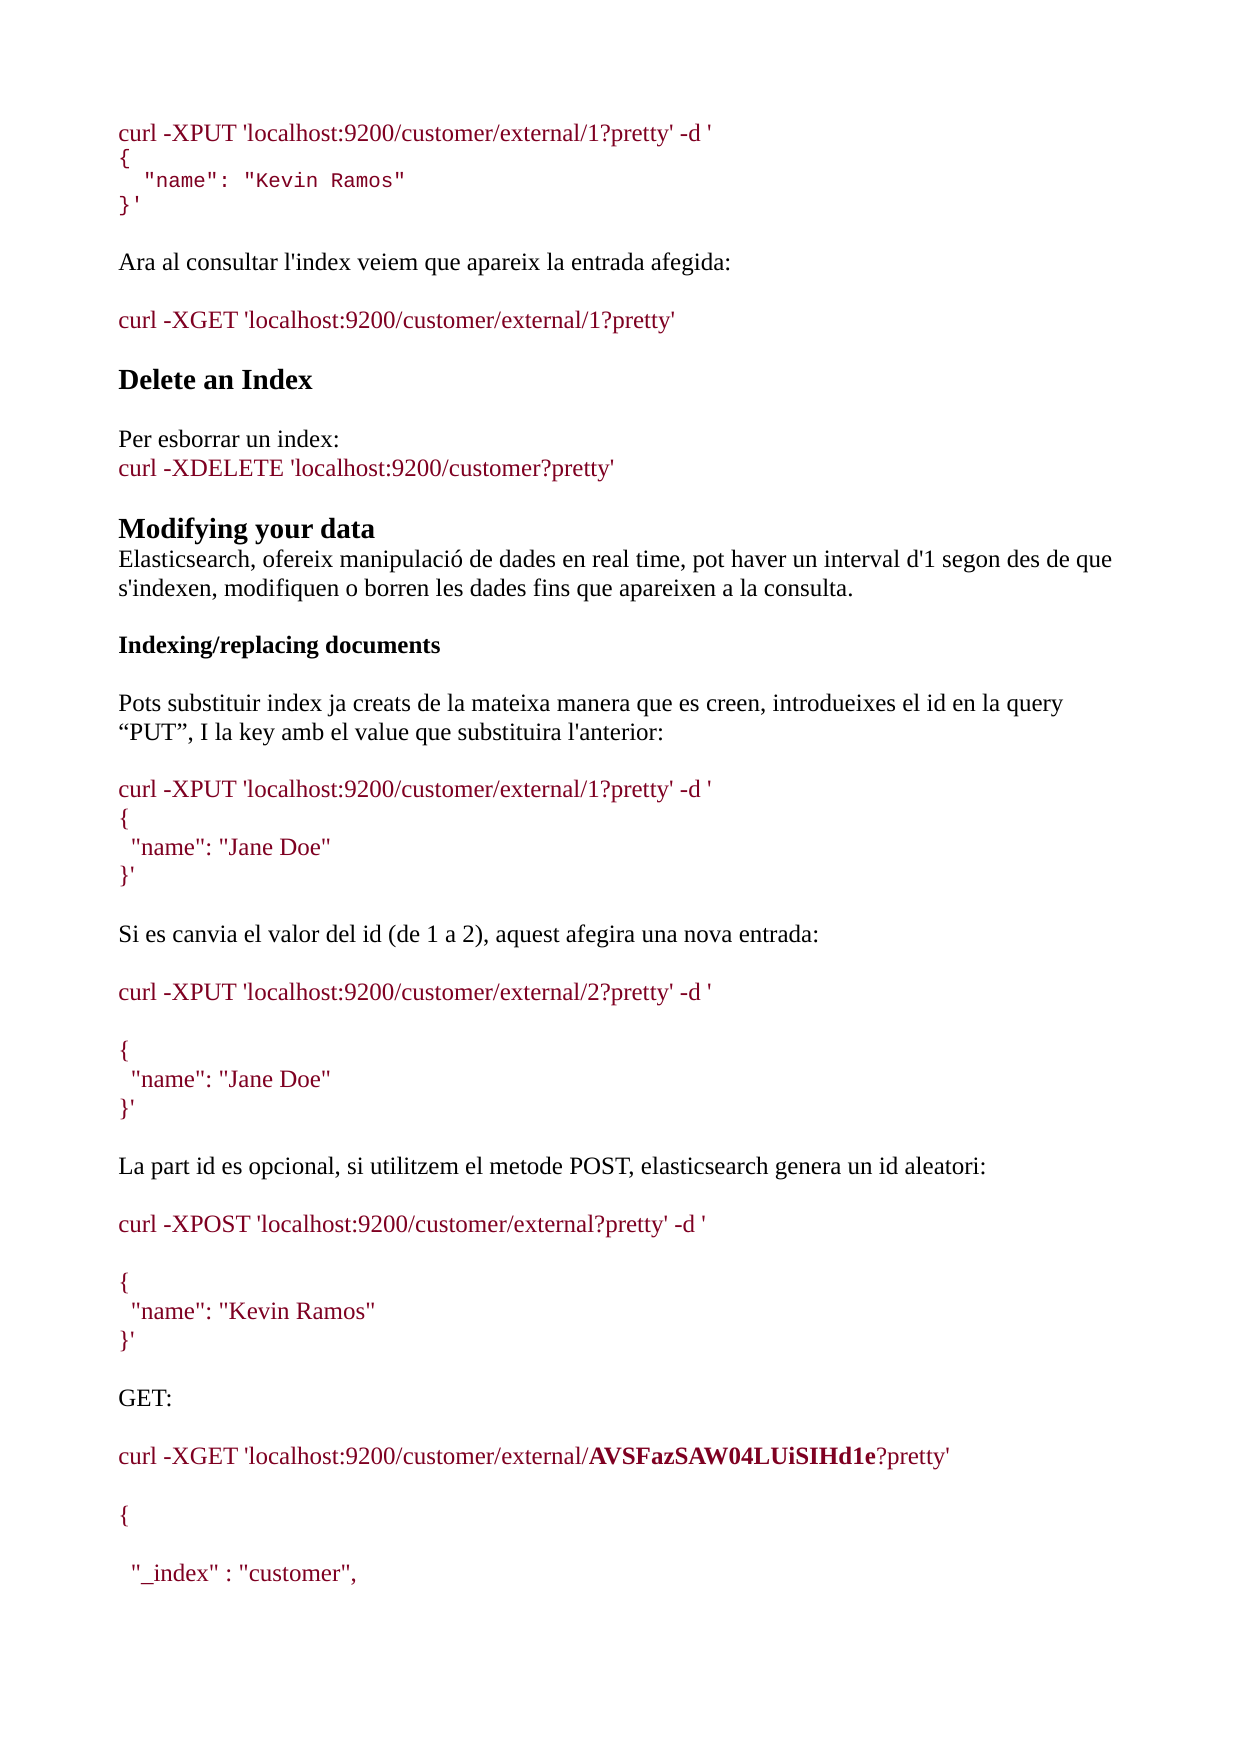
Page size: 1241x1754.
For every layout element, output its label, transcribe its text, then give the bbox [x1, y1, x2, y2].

text { [118, 147, 1122, 171]
text }' [118, 861, 1122, 889]
text "name": "Jane Doe" [118, 832, 1122, 861]
text }' [118, 1093, 1122, 1122]
text GET: [118, 1383, 1122, 1412]
text Indexing/replacing documents [118, 631, 1122, 659]
text Per esborrar un index: [118, 424, 1122, 453]
text curl -XGET 'localhost:9200/customer/external/AVSFazSAW04LUiSIHd1e?pretty' [118, 1441, 1122, 1470]
text { [118, 1035, 1122, 1064]
text Delete an Index [118, 362, 1122, 396]
text { [118, 803, 1122, 832]
text }' [118, 194, 1122, 218]
text "name": "Kevin Ramos" [118, 1296, 1122, 1325]
text { [118, 1500, 1122, 1528]
text }' [118, 1325, 1122, 1354]
text Si es canvia el valor del id (de 1 a 2), aquest afegira una nova entrada: [118, 919, 1122, 948]
text "name": "Kevin Ramos" [118, 171, 1122, 194]
text curl -XGET 'localhost:9200/customer/external/1?pretty' [118, 305, 1122, 333]
text Modifying your data [118, 511, 1122, 544]
text Elasticsearch, ofereix manipulació de dades en real time, pot haver un interval d'1 segon des de que s'indexen, modifiquen o borren les dades fins que apareixen a la consulta. [118, 544, 1122, 602]
text "name": "Jane Doe" [118, 1064, 1122, 1093]
text Pots substituir index ja creats de la mateixa manera que es creen, introdueixes el id en la query “PUT”, I la key amb el value que substituira l'anterior: [118, 688, 1122, 746]
text curl -XPUT 'localhost:9200/customer/external/1?pretty' -d ' [118, 118, 1122, 147]
text curl -XPUT 'localhost:9200/customer/external/2?pretty' -d ' [118, 977, 1122, 1006]
text { [118, 1267, 1122, 1296]
text La part id es opcional, si utilitzem el metode POST, elasticsearch genera un id aleatori: [118, 1151, 1122, 1180]
text curl -XDELETE 'localhost:9200/customer?pretty' [118, 453, 1122, 482]
text Ara al consultar l'index veiem que apareix la entrada afegida: [118, 247, 1122, 276]
text "_index" : "customer", [118, 1558, 1122, 1587]
text curl -XPOST 'localhost:9200/customer/external?pretty' -d ' [118, 1209, 1122, 1238]
text curl -XPUT 'localhost:9200/customer/external/1?pretty' -d ' [118, 774, 1122, 803]
